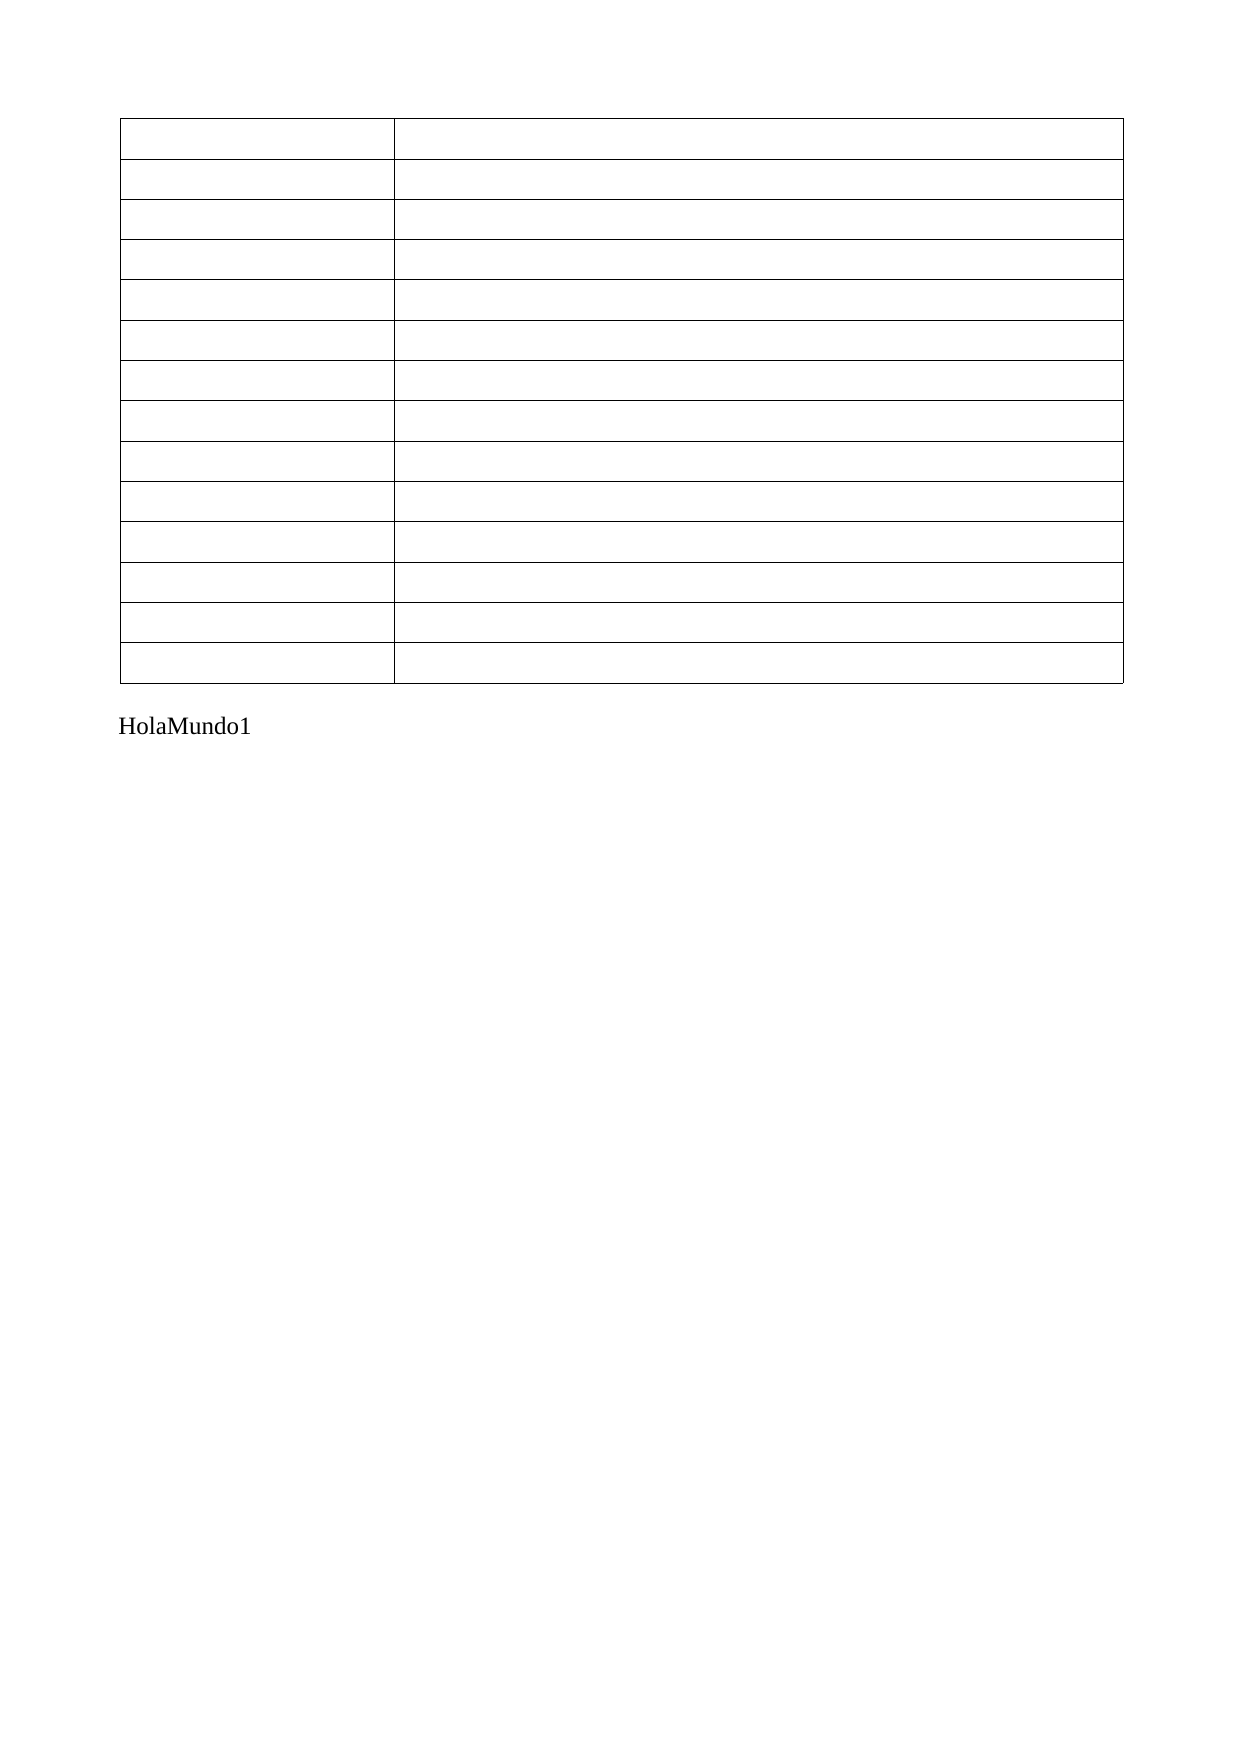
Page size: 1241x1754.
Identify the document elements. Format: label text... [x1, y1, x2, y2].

table_cell [395, 280, 1123, 320]
table_cell [121, 240, 394, 279]
table_cell [395, 442, 1123, 481]
table_cell [121, 280, 394, 320]
table_cell [395, 321, 1123, 360]
table_cell [395, 160, 1123, 199]
table_cell [121, 200, 394, 239]
table_cell [121, 482, 394, 521]
table_cell [395, 603, 1123, 642]
table_cell [395, 119, 1123, 158]
table_cell [121, 603, 394, 642]
table_cell [121, 442, 394, 481]
table_cell [395, 482, 1123, 521]
table_cell [121, 160, 394, 199]
table_cell [395, 643, 1123, 682]
text HolaMundo1 [118, 711, 1122, 740]
table_cell [121, 522, 394, 562]
table_cell [395, 401, 1123, 441]
table_cell [395, 200, 1123, 239]
table_cell [395, 240, 1123, 279]
table_cell [395, 563, 1123, 602]
table_cell [121, 401, 394, 441]
table_cell [121, 119, 394, 158]
table_cell [121, 643, 394, 682]
table_cell [121, 361, 394, 400]
table_cell [395, 361, 1123, 400]
table_cell [121, 321, 394, 360]
table_cell [395, 522, 1123, 562]
table_cell [121, 563, 394, 602]
